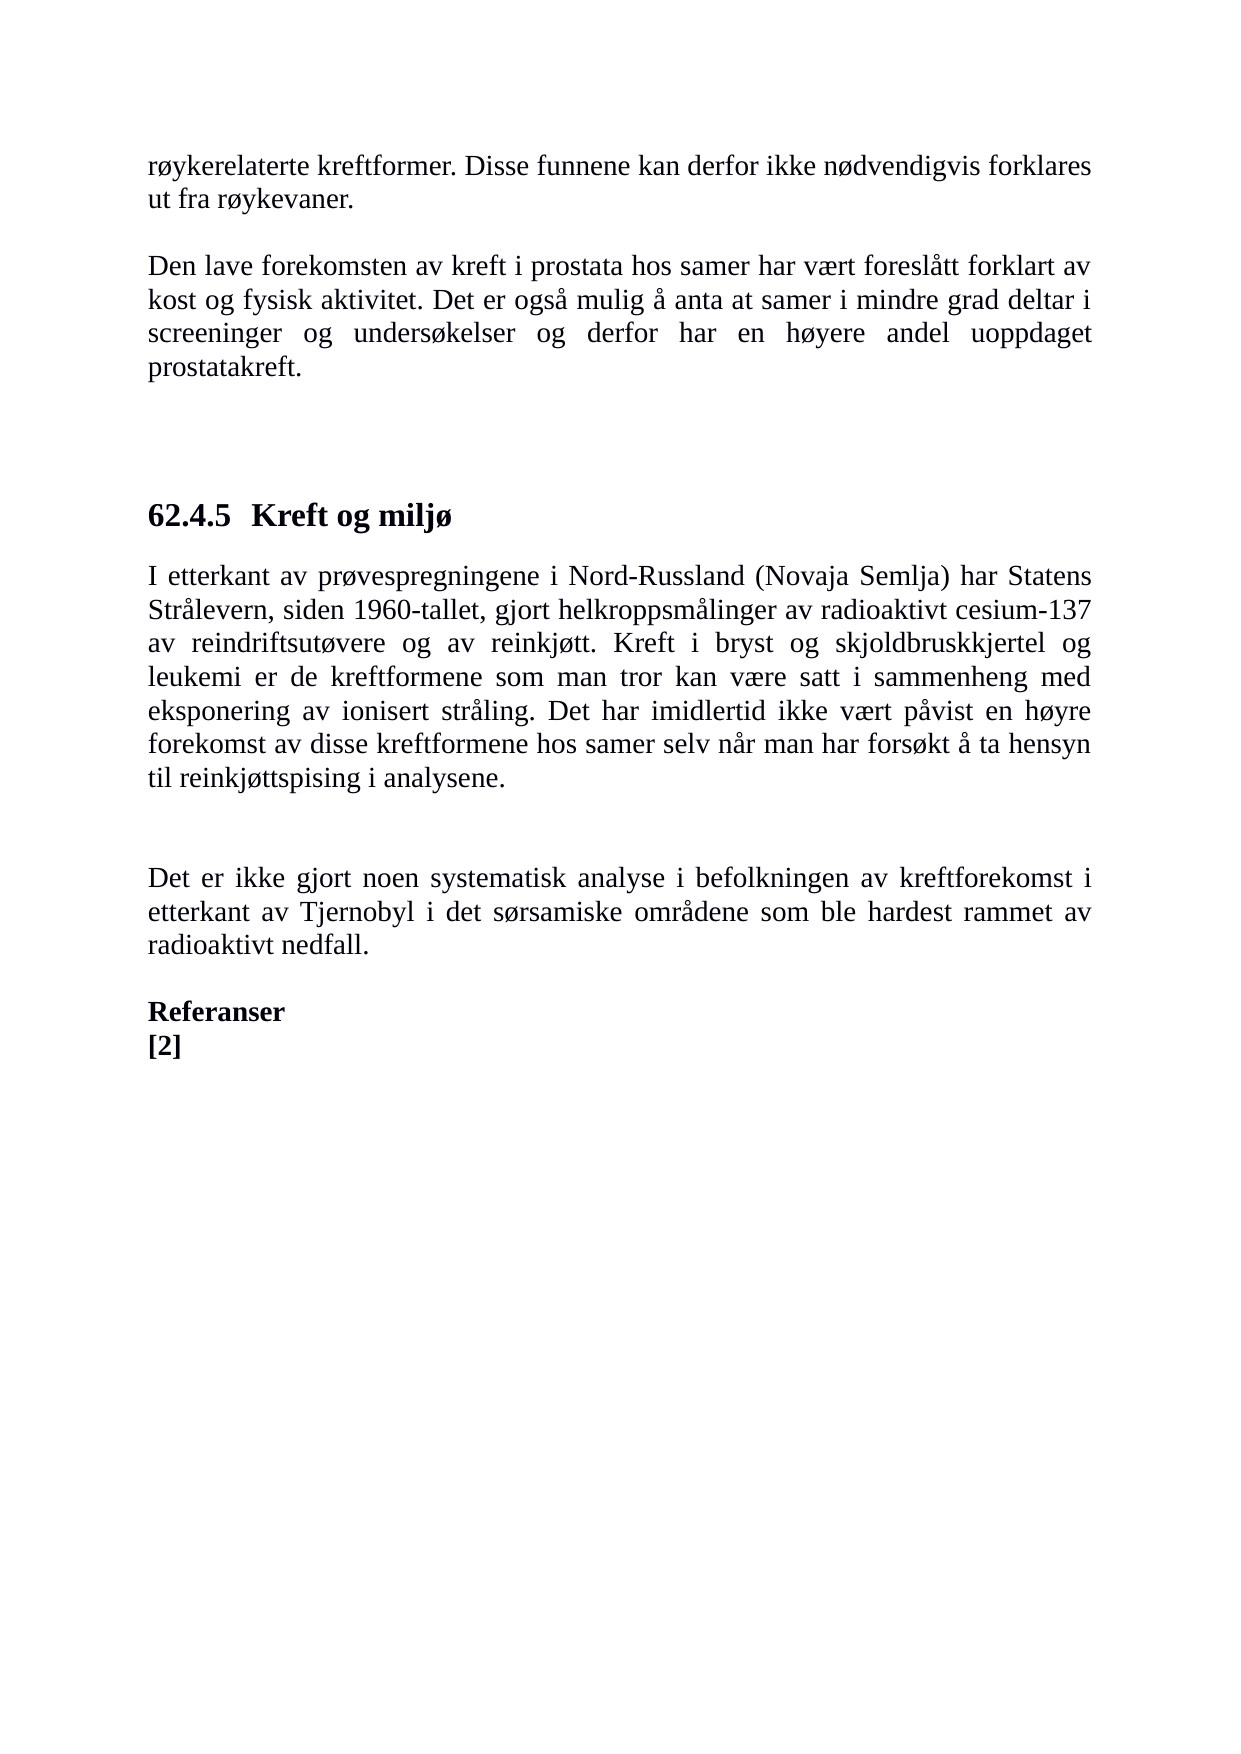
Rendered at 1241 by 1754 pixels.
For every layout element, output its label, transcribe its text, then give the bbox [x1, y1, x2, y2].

subtitle [2] [148, 1028, 1093, 1062]
text I etterkant av prøvespregningene i Nord-Russland (Novaja Semlja) har Statens Strålevern, siden 1960-tallet, gjort helkroppsmålinger av radioaktivt cesium-137 av reindriftsutøvere og av reinkjøtt. Kreft i bryst og skjoldbruskkjertel og leukemi er de kreftformene som man tror kan være satt i sammenheng med eksponering av ionisert stråling. Det har imidlertid ikke vært påvist en høyre forekomst av disse kreftformene hos samer selv når man har forsøkt å ta hensyn til reinkjøttspising i analysene. [148, 558, 1093, 793]
text Det er ikke gjort noen systematisk analyse i befolkningen av kreftforekomst i etterkant av Tjernobyl i det sørsamiske områdene som ble hardest rammet av radioaktivt nedfall. [148, 860, 1093, 961]
subtitle 2.4.5 Kreft og miljø [148, 495, 1093, 533]
text røykerelaterte kreftformer. Disse funnene kan derfor ikke nødvendigvis forklares ut fra røykevaner. [148, 148, 1093, 215]
text Den lave forekomsten av kreft i prostata hos samer har vært foreslått forklart av kost og fysisk aktivitet. Det er også mulig å anta at samer i mindre grad deltar i screeninger og undersøkelser og derfor har en høyere andel uoppdaget prostatakreft. [148, 248, 1093, 382]
subtitle Referanser [148, 994, 1093, 1028]
